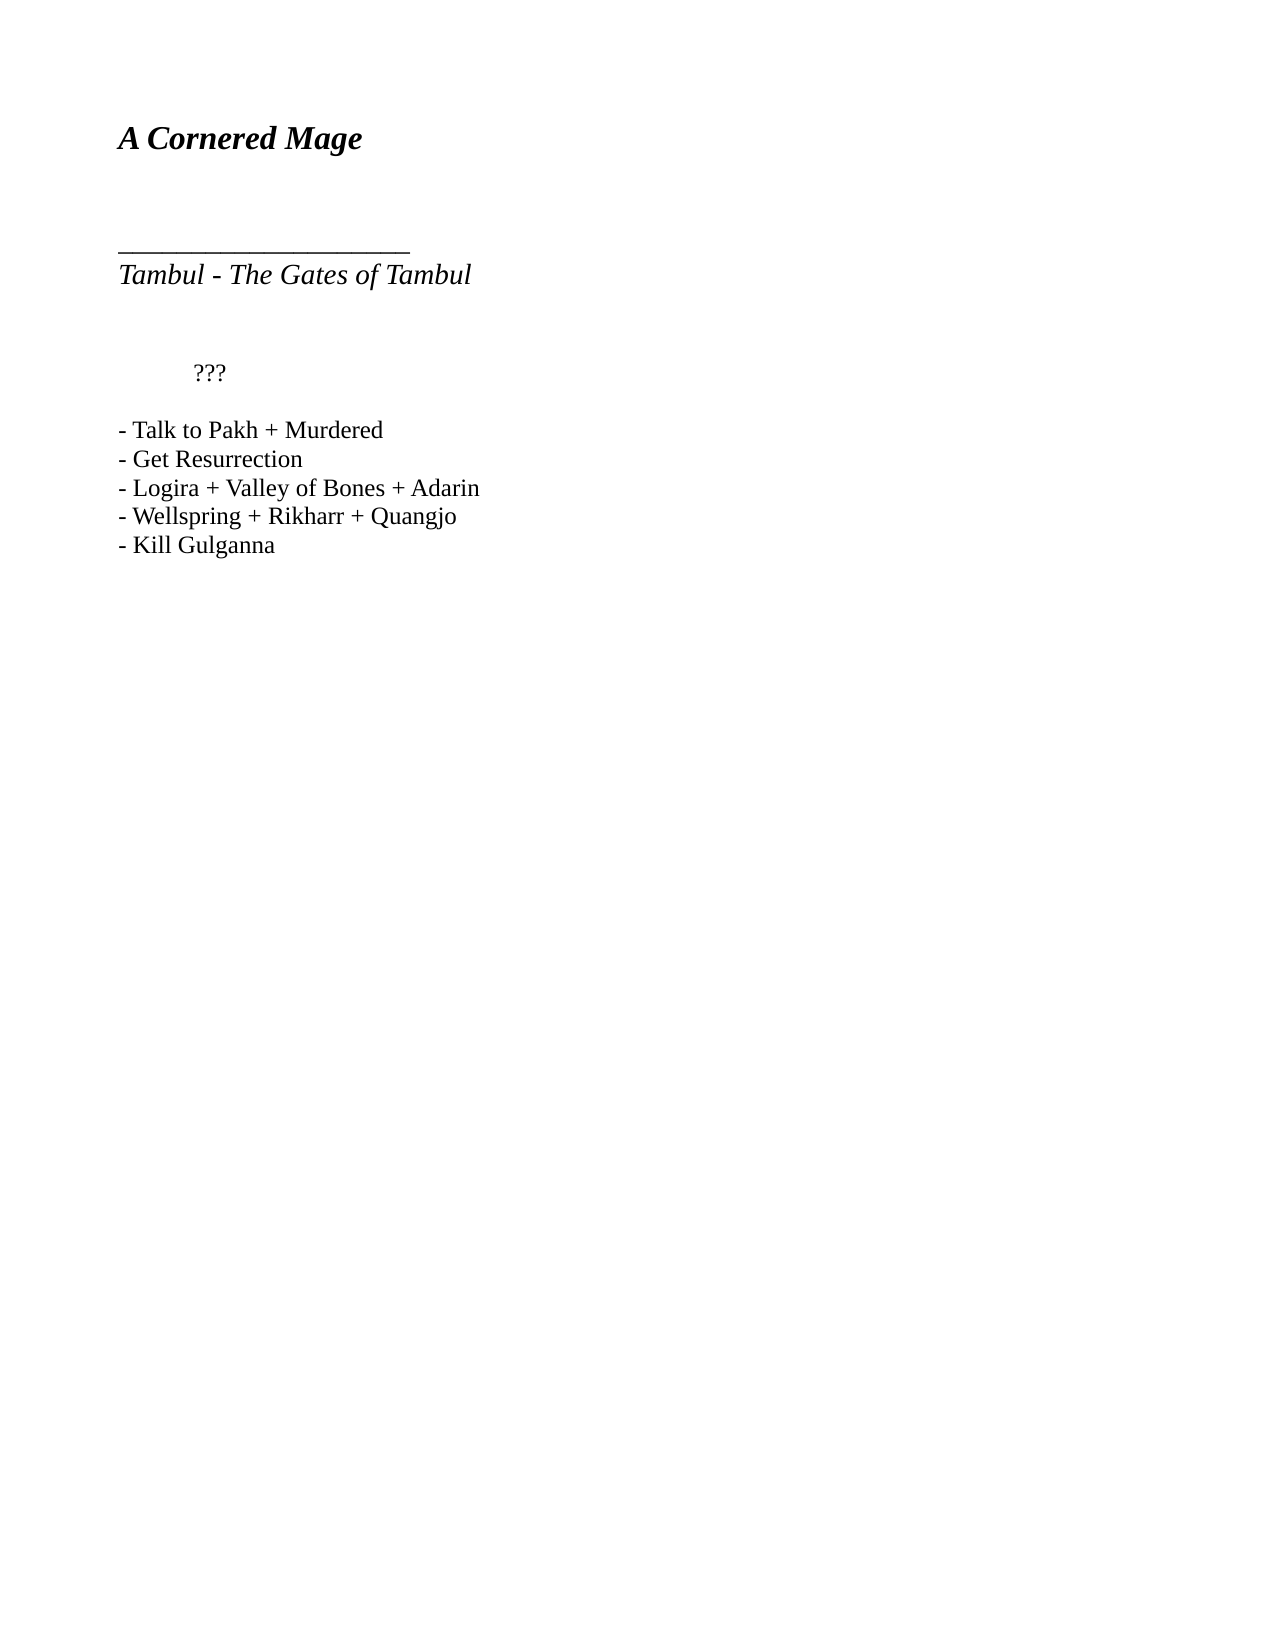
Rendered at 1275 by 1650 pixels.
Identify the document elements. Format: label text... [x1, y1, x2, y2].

text - Wellspring + Rikharr + Quangjo [118, 501, 1157, 530]
text - Get Resurrection [118, 444, 1157, 473]
text A Cornered Mage [118, 118, 1157, 156]
text ____________________ [118, 223, 1157, 257]
text ??? [118, 358, 1157, 386]
text - Kill Gulganna [118, 530, 1157, 559]
text Tambul - The Gates of Tambul [118, 257, 1157, 291]
text - Talk to Pakh + Murdered [118, 415, 1157, 444]
text - Logira + Valley of Bones + Adarin [118, 473, 1157, 501]
